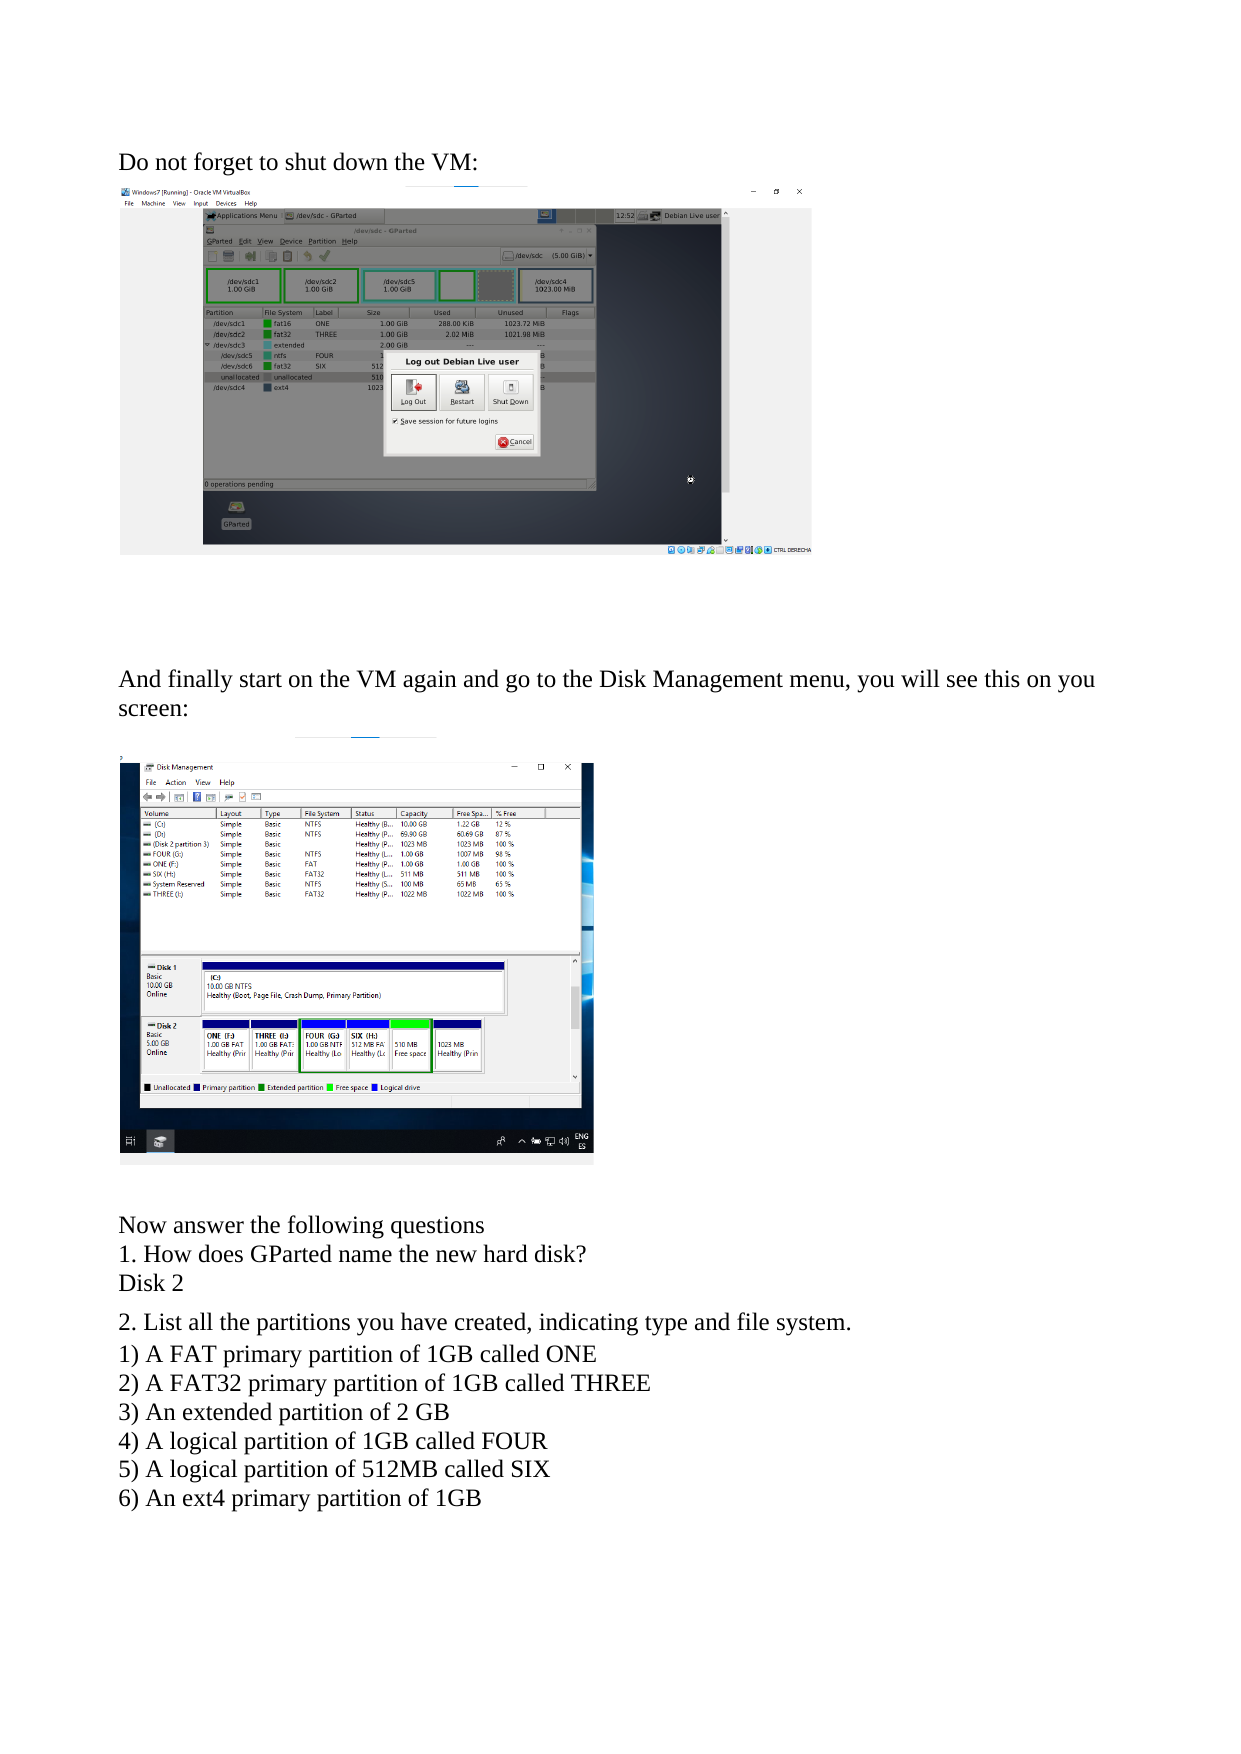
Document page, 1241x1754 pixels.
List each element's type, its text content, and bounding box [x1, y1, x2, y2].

picture [120, 186, 812, 555]
text 3) An extended partition of 2 GB [118, 1397, 1122, 1426]
picture [120, 737, 594, 1165]
text Now answer the following questions 1. How does GParted name the new hard disk? [118, 1211, 1122, 1268]
text And finally start on the VM again and go to the Disk Management menu, you will see this on you screen: [118, 664, 1122, 722]
text 4) A logical partition of 1GB called FOUR [118, 1426, 1122, 1454]
text 1) A FAT primary partition of 1GB called ONE [118, 1339, 1122, 1368]
text 2) A FAT32 primary partition of 1GB called THREE [118, 1368, 1122, 1397]
text Do not forget to shut down the VM: [118, 147, 1122, 176]
text 6) An ext4 primary partition of 1GB [118, 1483, 1122, 1512]
text Disk 2 2. List all the partitions you have created, indicating type and file system. [118, 1268, 1122, 1339]
text 5) A logical partition of 512MB called SIX [118, 1454, 1122, 1483]
